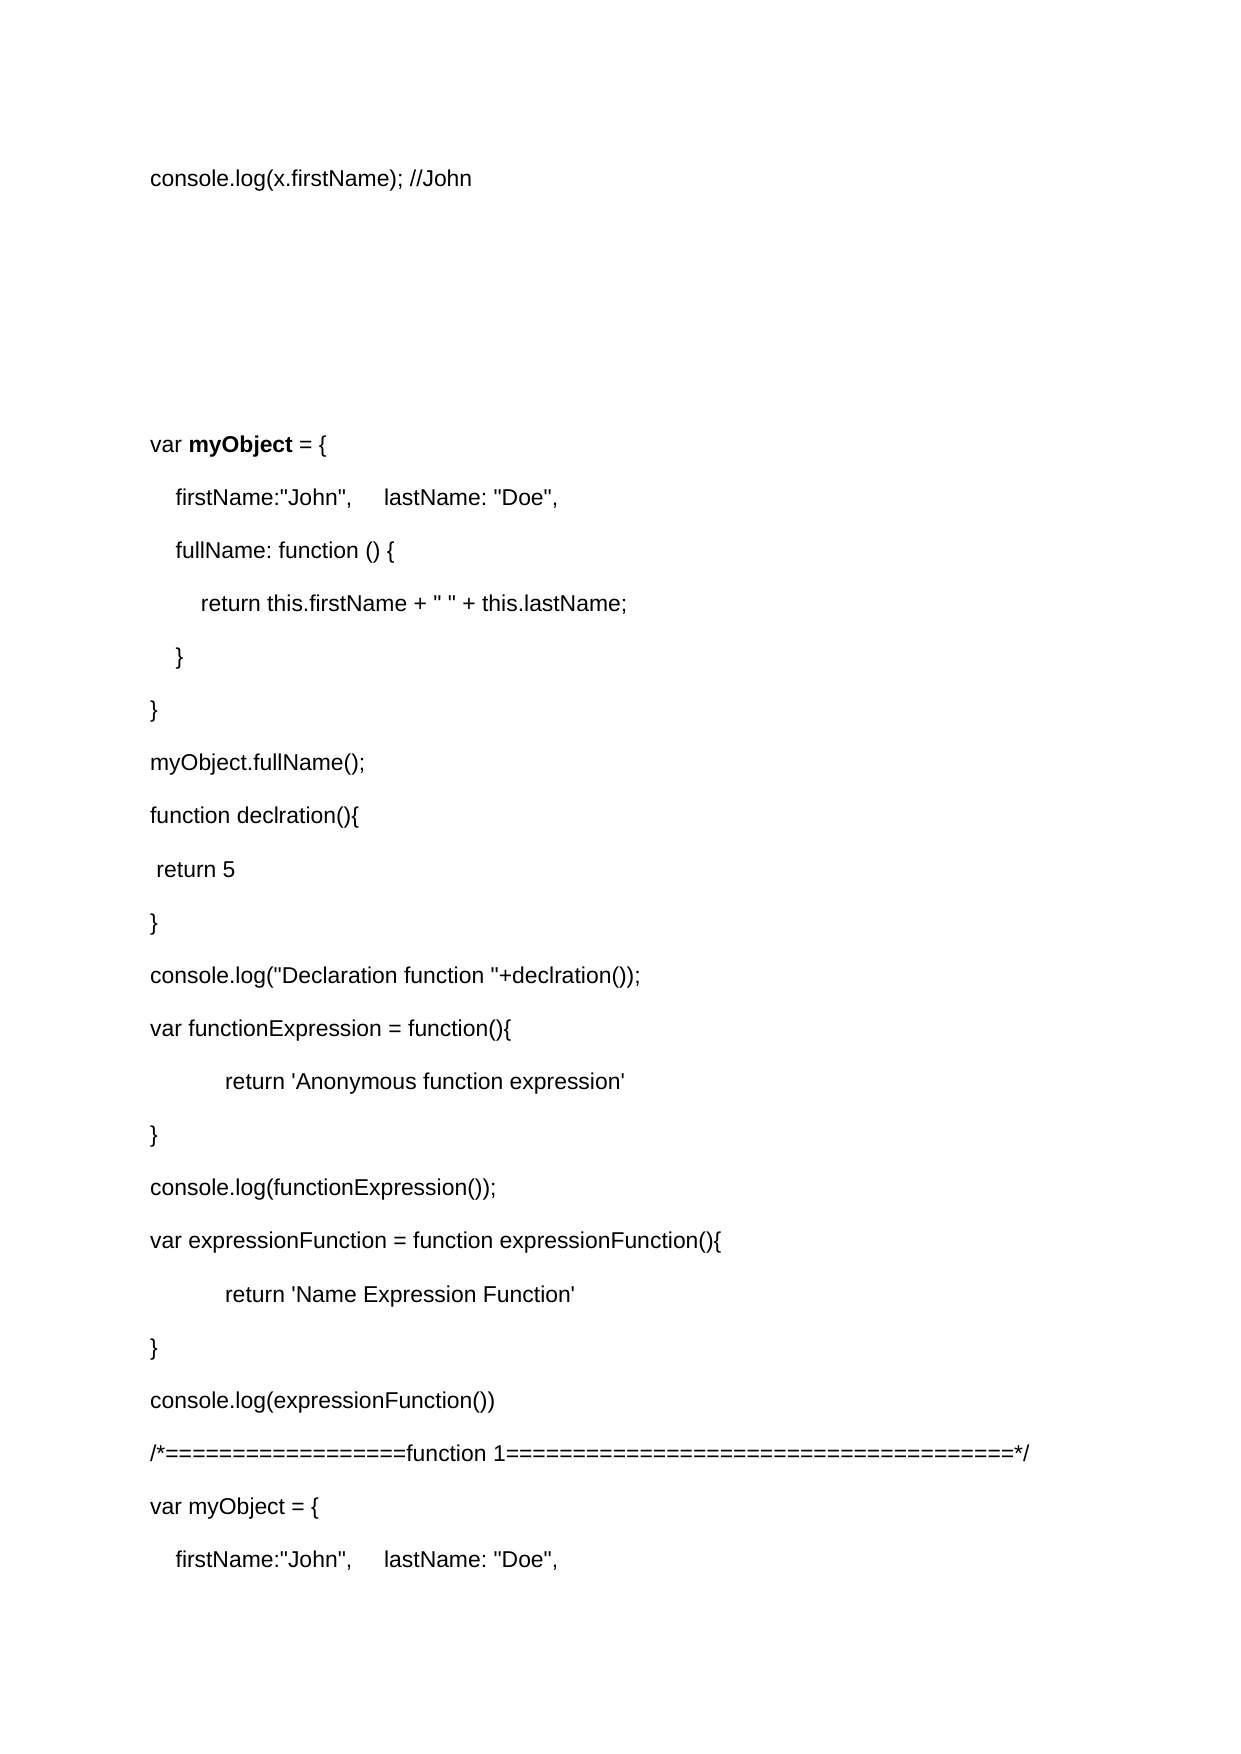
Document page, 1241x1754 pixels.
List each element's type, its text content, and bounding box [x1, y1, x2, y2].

text return 'Anonymous function expression' [150, 1053, 1090, 1094]
text firstName:"John", lastName: "Doe", [150, 469, 1090, 510]
text var myObject = { [150, 1478, 1090, 1519]
text return 'Name Expression Function' [150, 1266, 1090, 1307]
text } [150, 894, 1090, 935]
text /*==================function 1======================================*/ [150, 1425, 1090, 1466]
text console.log("Declaration function "+declration()); [150, 947, 1090, 988]
text return this.firstName + " " + this.lastName; [150, 575, 1090, 616]
text console.log(functionExpression()); [150, 1159, 1090, 1201]
text return 5 [150, 841, 1090, 882]
text fullName: function () { [150, 522, 1090, 563]
text } [150, 1106, 1090, 1148]
text var myObject = { [150, 416, 1090, 457]
text myObject.fullName(); [150, 734, 1090, 776]
text function declration(){ [150, 787, 1090, 829]
text } [150, 681, 1090, 723]
text var expressionFunction = function expressionFunction(){ [150, 1212, 1090, 1254]
text } [150, 1319, 1090, 1360]
text } [150, 628, 1090, 669]
text console.log(x.firstName); //John [150, 150, 1090, 191]
text console.log(expressionFunction()) [150, 1372, 1090, 1413]
text var functionExpression = function(){ [150, 1000, 1090, 1041]
text firstName:"John", lastName: "Doe", [150, 1531, 1090, 1573]
